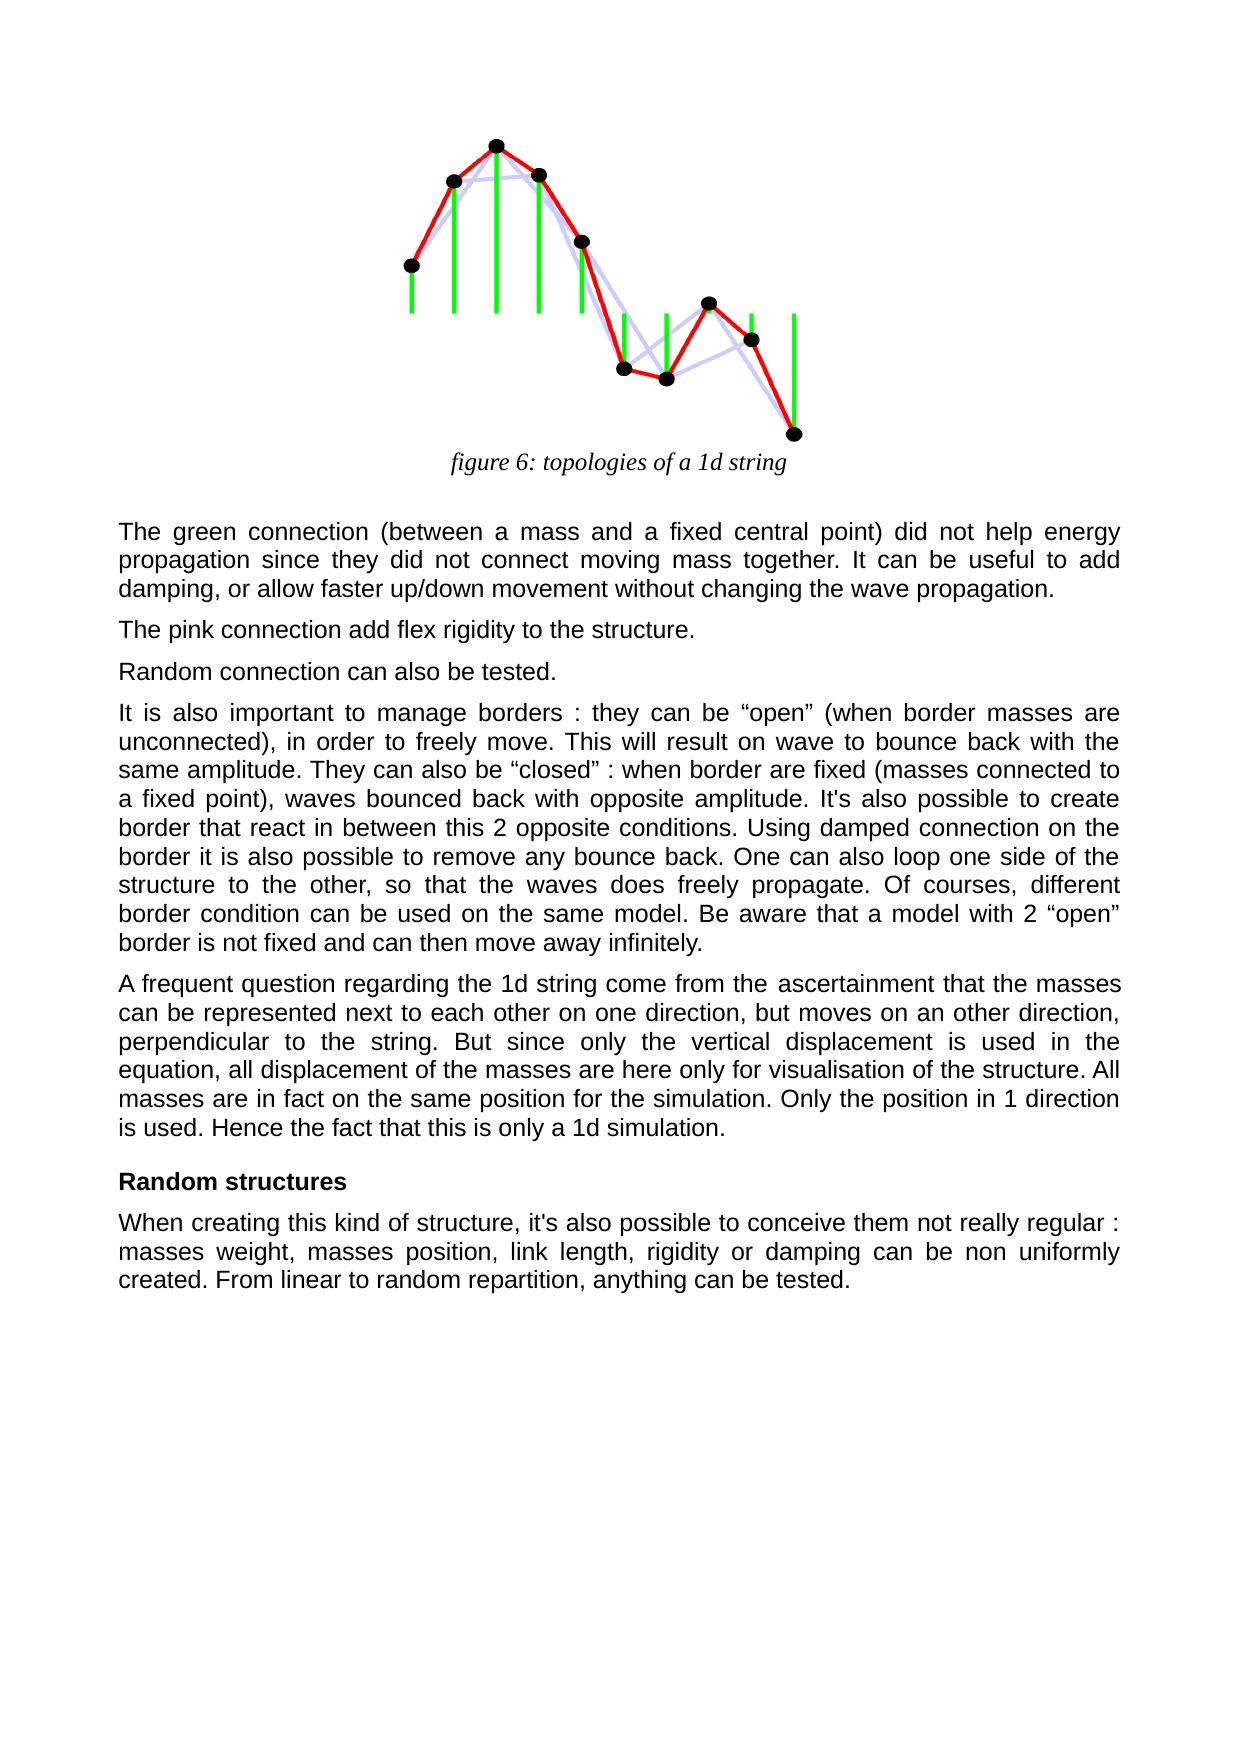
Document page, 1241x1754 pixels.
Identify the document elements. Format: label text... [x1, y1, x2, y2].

text When creating this kind of structure, it's also possible to conceive them not really regular : masses weight, masses position, link length, rigidity or damping can be non uniformly created. From linear to random repartition, anything can be tested. [118, 1208, 1122, 1294]
subtitle Random structures [118, 1167, 1122, 1196]
text Random connection can also be tested. [118, 657, 1122, 686]
text The green connection (between a mass and a fixed central point) did not help energy propagation since they did not connect moving mass together. It can be useful to add damping, or allow faster up/down movement without changing the wave propagation. [118, 517, 1122, 603]
text The pink connection add flex rigidity to the structure. [118, 616, 1122, 644]
picture [371, 130, 869, 447]
text It is also important to manage borders : they can be “open” (when border masses are unconnected), in order to freely move. This will result on wave to bounce back with the same amplitude. They can also be “closed” : when border are fixed (masses connected to a fixed point), waves bounced back with opposite amplitude. It's also possible to create border that react in between this 2 opposite conditions. Using damped connection on the border it is also possible to remove any bounce back. One can also loop one side of the structure to the other, so that the waves does freely propagate. Of courses, different border condition can be used on the same model. Be aware that a model with 2 “open” border is not fixed and can then move away infinitely. [118, 698, 1122, 957]
text A frequent question regarding the 1d string come from the ascertainment that the masses can be represented next to each other on one direction, but moves on an other direction, perpendicular to the string. But since only the vertical displacement is used in the equation, all displacement of the masses are here only for visualisation of the structure. All masses are in fact on the same position for the simulation. Only the position in 1 direction is used. Hence the fact that this is only a 1d simulation. [118, 969, 1122, 1142]
text figure 6: topologies of a 1d string [371, 447, 869, 476]
